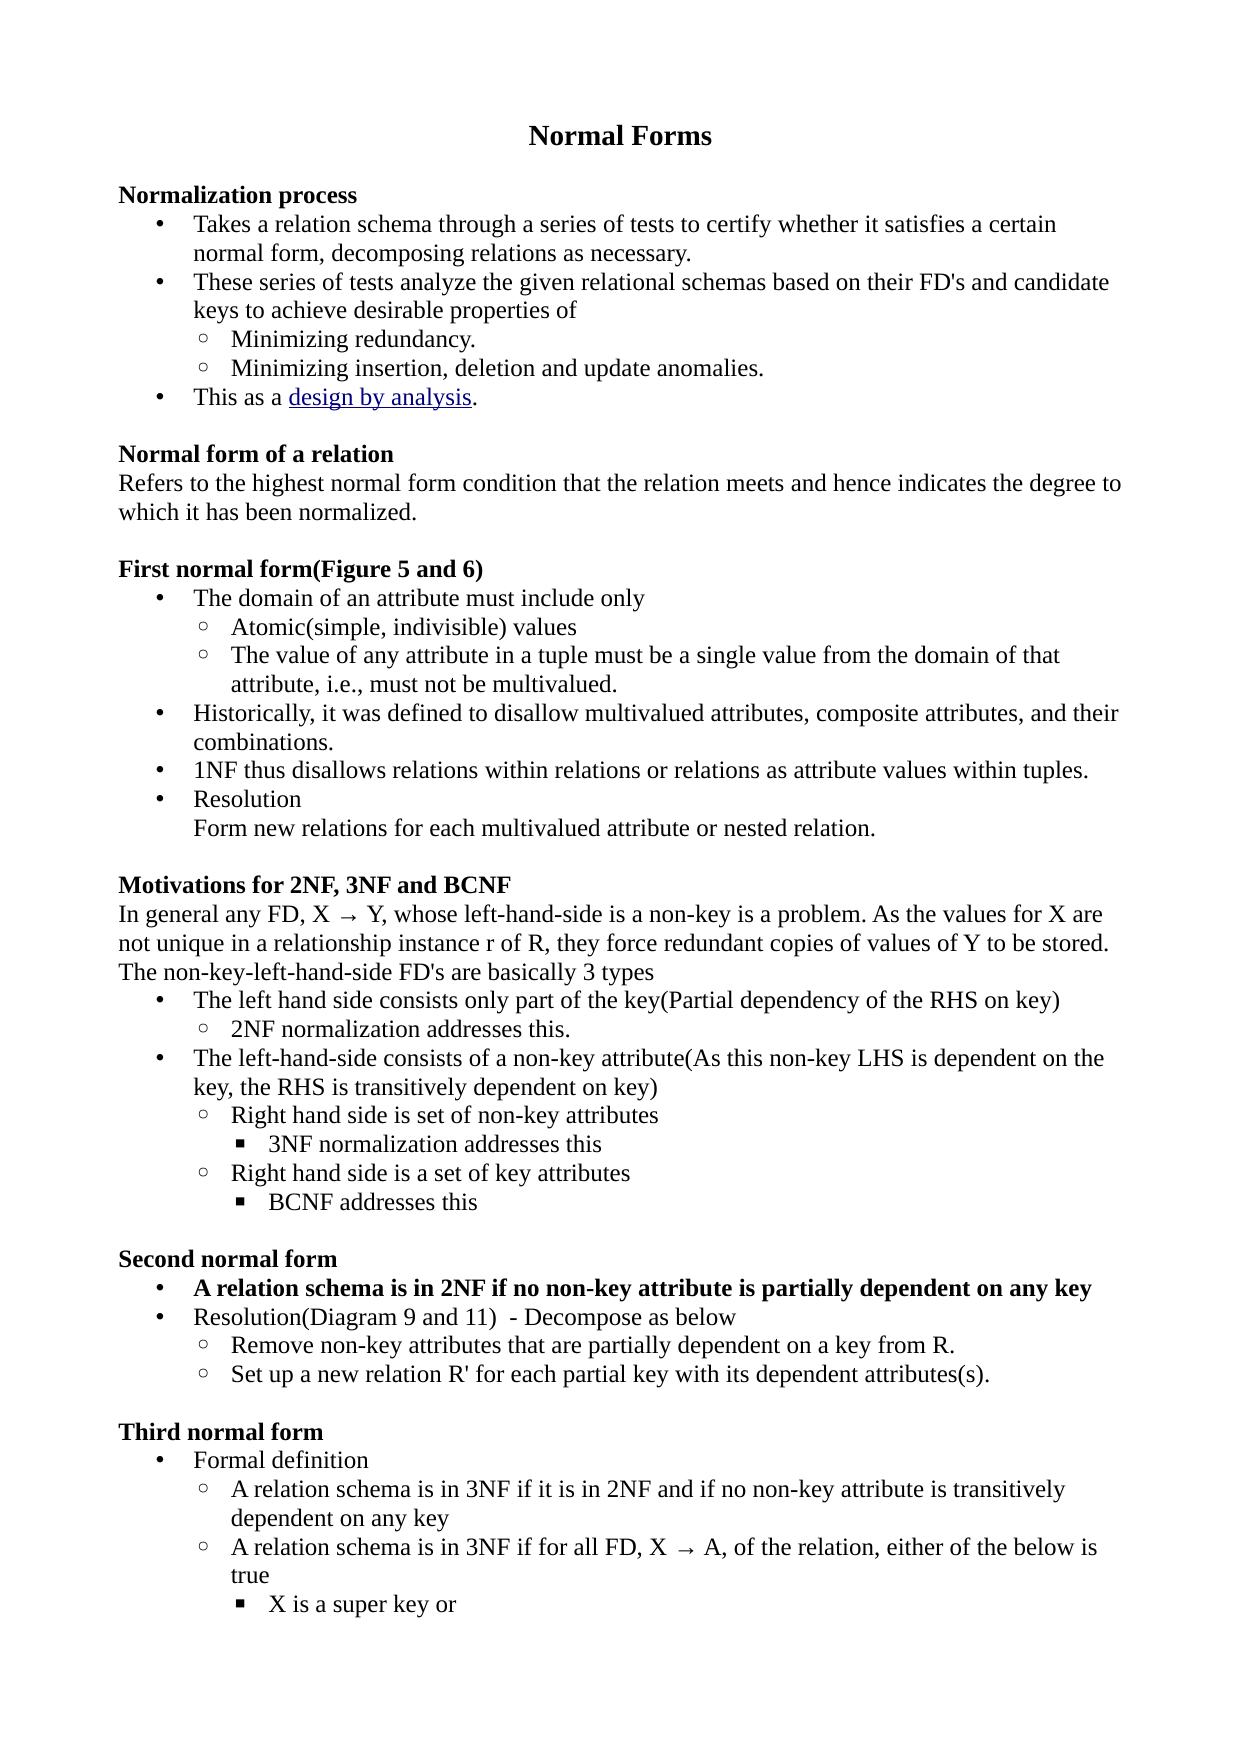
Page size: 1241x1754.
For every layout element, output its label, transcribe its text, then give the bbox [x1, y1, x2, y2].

list Minimizing redundancy. [193, 324, 1122, 353]
text Third normal form [118, 1417, 1122, 1445]
list Resolution [156, 784, 1122, 813]
list A relation schema is in 2NF if no non-key attribute is partially dependent on any key [156, 1273, 1122, 1302]
text Motivations for 2NF, 3NF and BCNF [118, 870, 1122, 899]
text Normalization process [118, 180, 1122, 209]
list Right hand side is set of non-key attributes [193, 1100, 1122, 1129]
list Takes a relation schema through a series of tests to certify whether it satisfies a certain normal form, decomposing relations as necessary. [156, 209, 1122, 267]
text The non-key-left-hand-side FD's are basically 3 types [118, 957, 1122, 985]
list Remove non-key attributes that are partially dependent on a key from R. [193, 1330, 1122, 1359]
text Refers to the highest normal form condition that the relation meets and hence indicates the degree to which it has been normalized. [118, 468, 1122, 525]
list 1NF thus disallows relations within relations or relations as attribute values within tuples. [156, 755, 1122, 784]
list 3NF normalization addresses this [231, 1129, 1122, 1158]
list The value of any attribute in a tuple must be a single value from the domain of that attribute, i.e., must not be multivalued. [193, 640, 1122, 698]
text Normal Forms [118, 118, 1122, 152]
list The left hand side consists only part of the key(Partial dependency of the RHS on key) [156, 985, 1122, 1014]
list These series of tests analyze the given relational schemas based on their FD's and candidate keys to achieve desirable properties of [156, 267, 1122, 324]
list BCNF addresses this [231, 1187, 1122, 1215]
list Right hand side is a set of key attributes [193, 1158, 1122, 1187]
list Atomic(simple, indivisible) values [193, 612, 1122, 640]
list This as a design by analysis. [156, 382, 1122, 410]
list Minimizing insertion, deletion and update anomalies. [193, 353, 1122, 382]
text Normal form of a relation [118, 439, 1122, 468]
list Resolution(Diagram 9 and 11) - Decompose as below [156, 1302, 1122, 1330]
text In general any FD, X → Y, whose left-hand-side is a non-key is a problem. As the values for X are not unique in a relationship instance r of R, they force redundant copies of values of Y to be stored. [118, 899, 1122, 957]
list 2NF normalization addresses this. [193, 1014, 1122, 1043]
list The domain of an attribute must include only [156, 583, 1122, 612]
list Form new relations for each multivalued attribute or nested relation. [156, 813, 1122, 842]
list A relation schema is in 3NF if it is in 2NF and if no non-key attribute is transitively dependent on any key [193, 1474, 1122, 1532]
list Formal definition [156, 1445, 1122, 1474]
text Second normal form [118, 1244, 1122, 1273]
list Historically, it was defined to disallow multivalued attributes, composite attributes, and their combinations. [156, 698, 1122, 755]
list The left-hand-side consists of a non-key attribute(As this non-key LHS is dependent on the key, the RHS is transitively dependent on key) [156, 1043, 1122, 1100]
list X is a super key or [231, 1589, 1122, 1618]
list Set up a new relation R' for each partial key with its dependent attributes(s). [193, 1359, 1122, 1388]
text First normal form(Figure 5 and 6) [118, 554, 1122, 583]
list A relation schema is in 3NF if for all FD, X → A, of the relation, either of the below is true [193, 1532, 1122, 1589]
